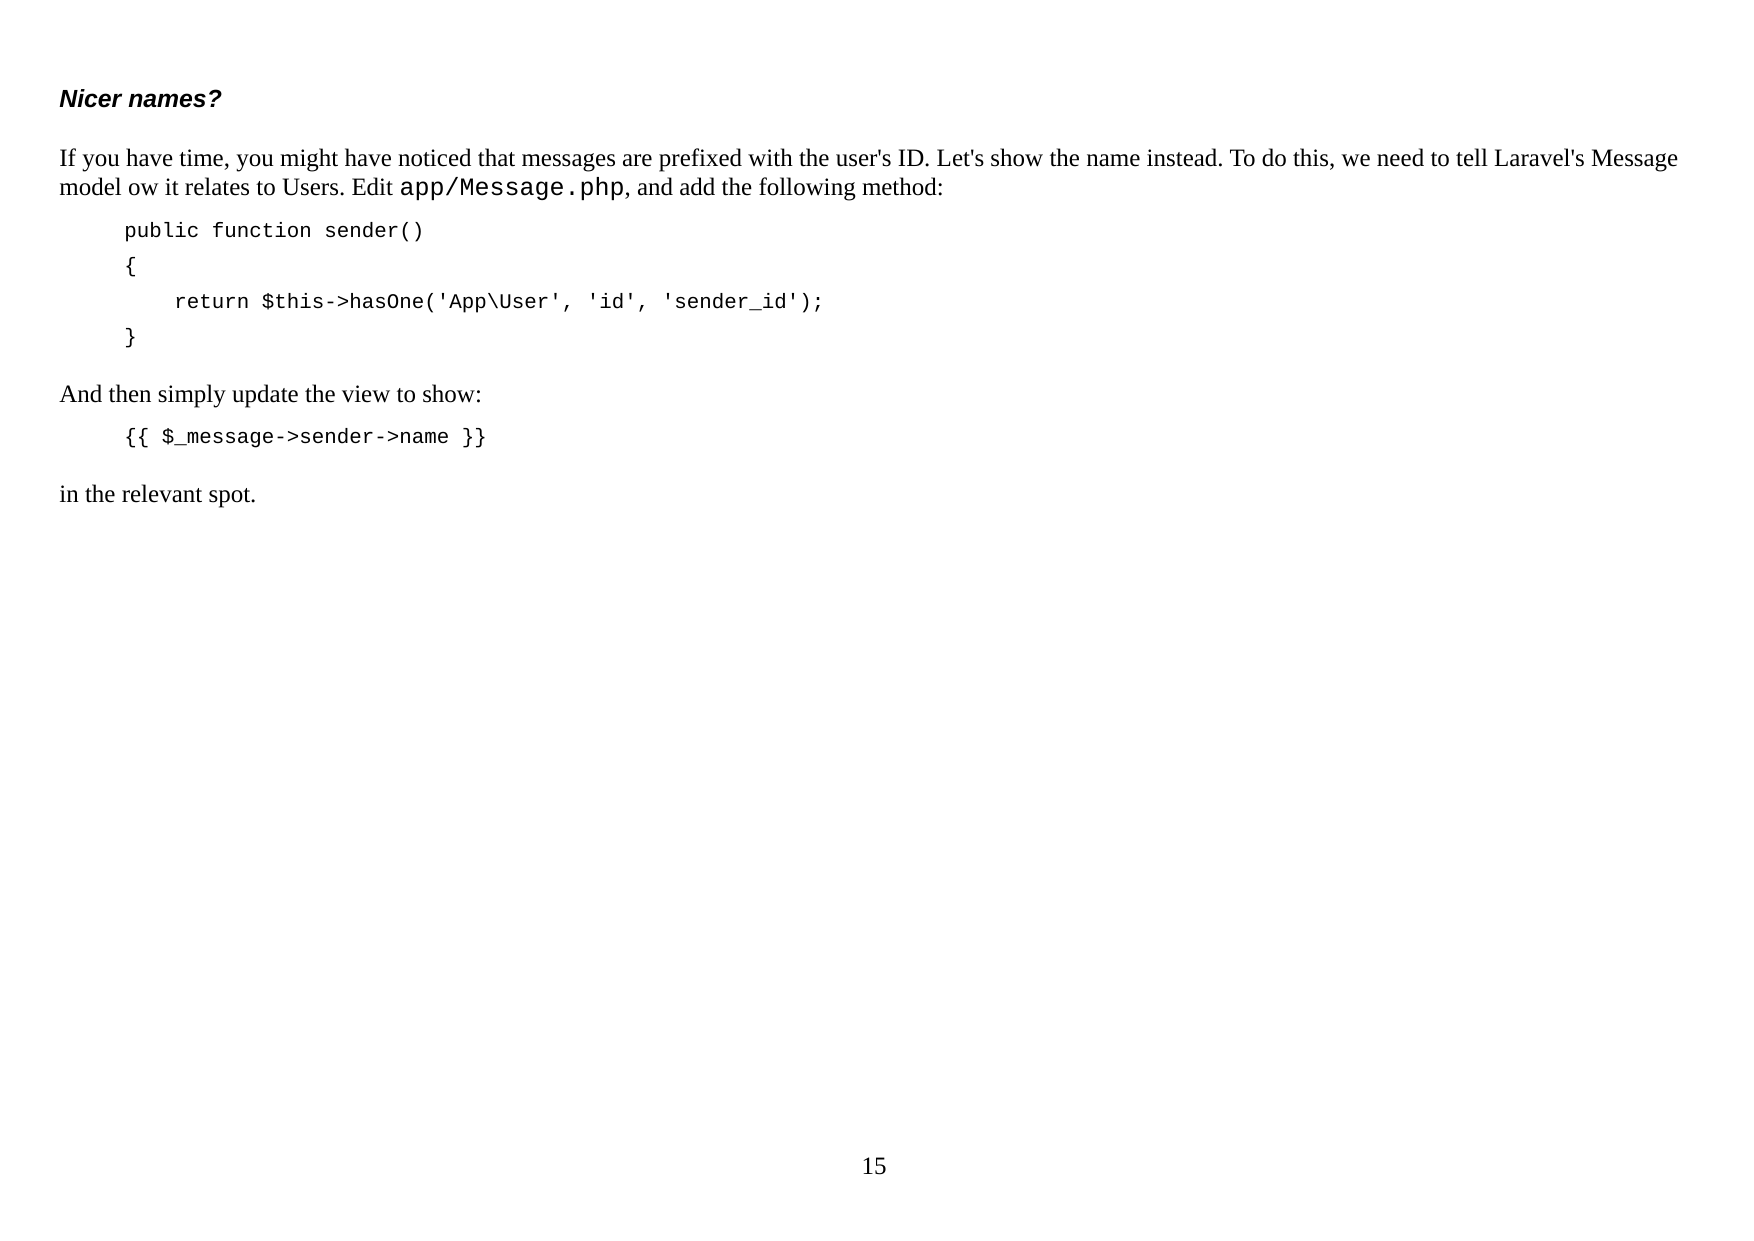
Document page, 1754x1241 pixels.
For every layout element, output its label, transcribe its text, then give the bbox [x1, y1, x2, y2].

text { [124, 256, 1695, 279]
text {{ $_message->sender->name }} [124, 426, 1695, 449]
text } [124, 326, 1695, 350]
text return $this->hasOne('App\User', 'id', 'sender_id'); [124, 291, 1695, 314]
text in the relevant spot. [59, 479, 1695, 508]
text And then simply update the view to show: [59, 379, 1695, 408]
text public function sender() [124, 220, 1695, 244]
text If you have time, you might have noticed that messages are prefixed with the user's ID. Let's show the name instead. To do this, we need to tell Laravel's Message model ow it relates to Users. Edit app/Message.php, and add the following method: [59, 143, 1695, 202]
subtitle Nicer names? [59, 84, 1695, 113]
